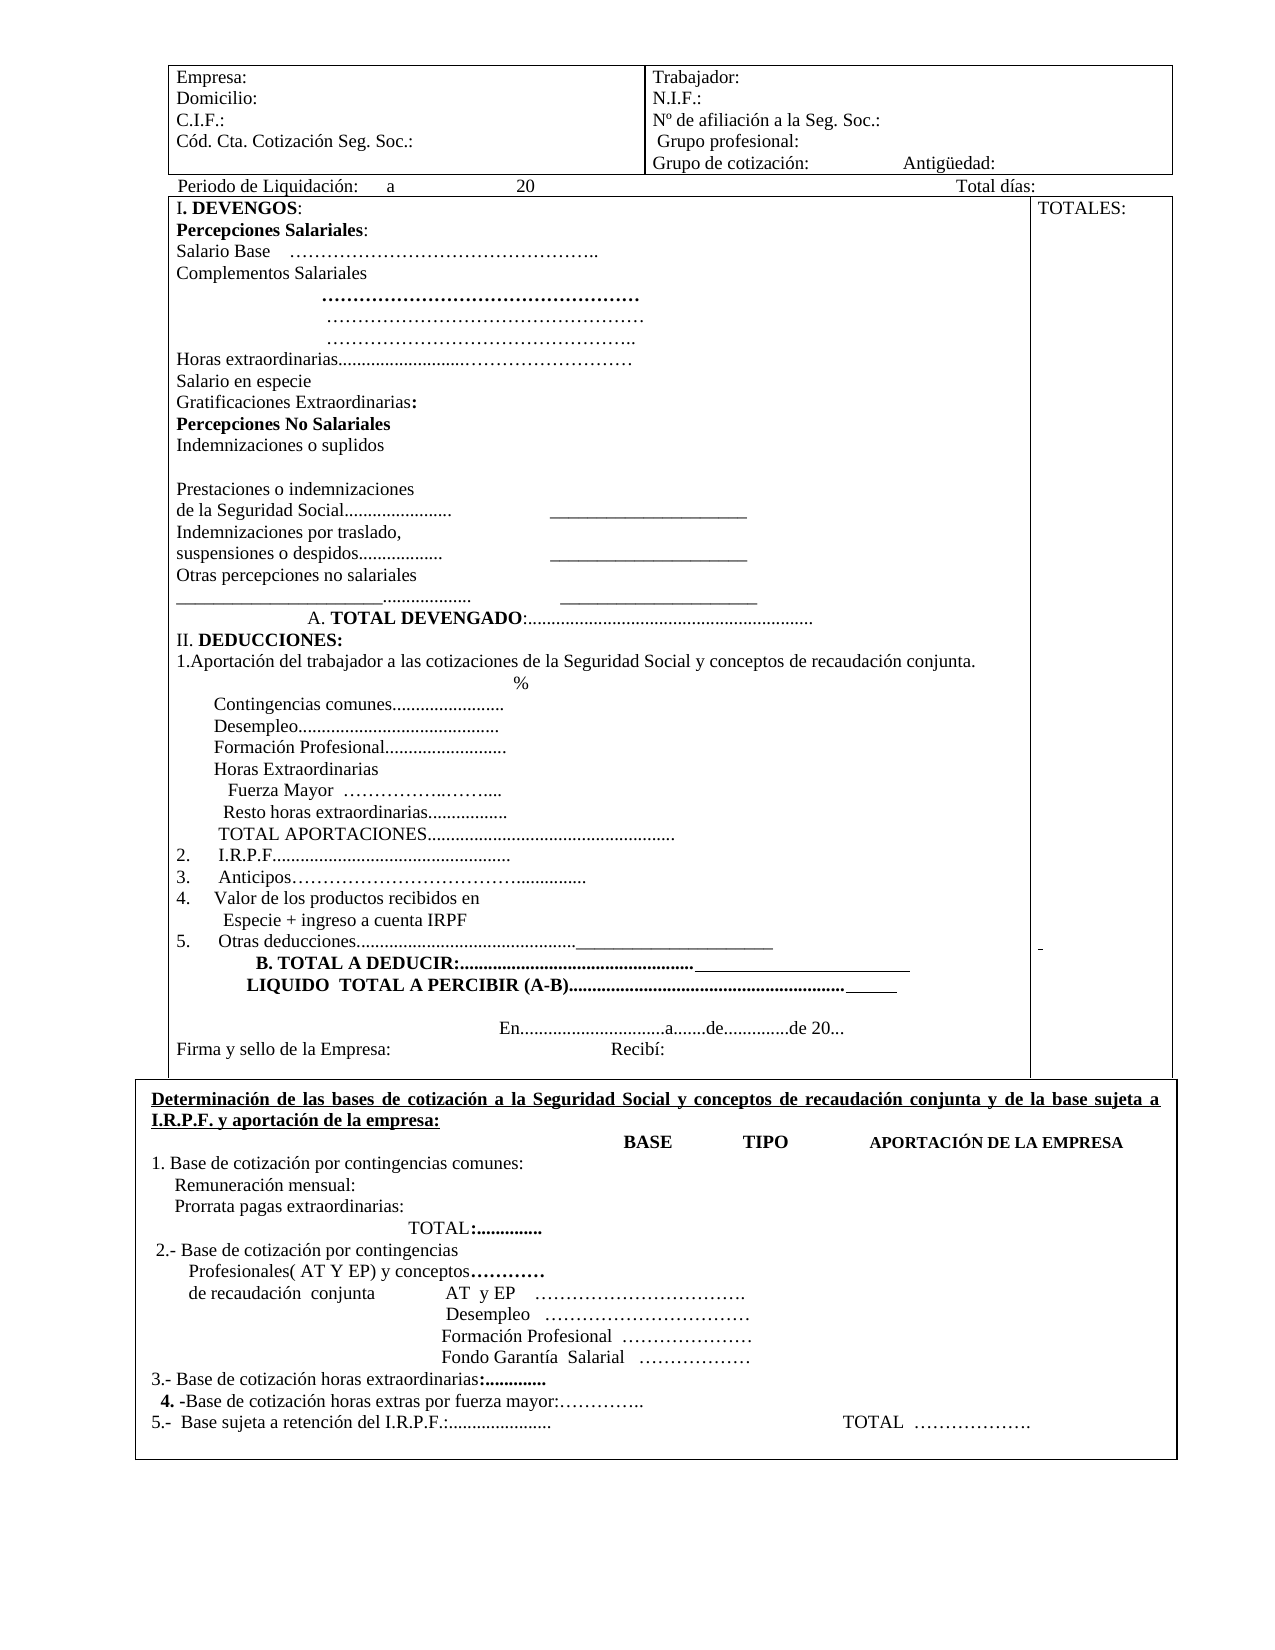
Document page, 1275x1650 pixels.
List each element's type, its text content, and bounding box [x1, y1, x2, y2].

table_header Trabajador: N.I.F.: Nº de afiliación a la Seg. Soc.: Grupo profesional: Grupo de cotización: Antigüedad: [646, 66, 1172, 173]
table_header I. DEVENGOS: Percepciones Salariales: Salario Base ………………………………………….. Complementos Salariales …………………………………………… …………………………………………… ………………………………………….. Horas extraordinarias...........................……………………… Salario en especie Gratificaciones Extraordinarias: Percepciones No Salariales Indemnizaciones o suplidos Prestaciones o indemnizaciones de la Seguridad Social....................... _____________________ Indemnizaciones por traslado, suspensiones o despidos.................. _____________________ Otras percepciones no salariales ______________________................... _____________________ A. TOTAL DEVENGADO:............................................................. II. DEDUCCIONES: 1.Aportación del trabajador a las cotizaciones de la Seguridad Social y conceptos de recaudación conjunta. % Contingencias comunes........................ Desempleo........................................... Formación Profesional.......................... Horas Extraordinarias Fuerza Mayor ……………..…….... Resto horas extraordinarias................. TOTAL APORTACIONES..................................................... 2. I.R.P.F................................................... 3. Anticipos………………………………............... 4. Valor de los productos recibidos en Especie + ingreso a cuenta IRPF 5. Otras deducciones..............................................._____________________ B. TOTAL A DEDUCIR:.................................................. LIQUIDO TOTAL A PERCIBIR (A-B)........................................................... En...............................a.......de..............de 20... Firma y sello de la Empresa: Recibí: [169, 197, 1030, 1079]
table_header I. DEVENGOS: Percepciones Salariales: Salario Base ………………………………………….. Complementos Salariales …………………………………………… …………………………………………… ………………………………………….. Horas extraordinarias...........................……………………… Salario en especie Gratificaciones Extraordinarias: Percepciones No Salariales Indemnizaciones o suplidos Prestaciones o indemnizaciones de la Seguridad Social....................... _____________________ Indemnizaciones por traslado, suspensiones o despidos.................. _____________________ Otras percepciones no salariales ______________________................... _____________________ A. TOTAL DEVENGADO:............................................................. II. DEDUCCIONES: 1.Aportación del trabajador a las cotizaciones de la Seguridad Social y conceptos de recaudación conjunta. % Contingencias comunes........................ Desempleo........................................... Formación Profesional.......................... Horas Extraordinarias Fuerza Mayor ……………..…….... Resto horas extraordinarias................. TOTAL APORTACIONES..................................................... 2. I.R.P.F................................................... 3. Anticipos………………………………............... 4. Valor de los productos recibidos en Especie + ingreso a cuenta IRPF 5. Otras deducciones..............................................._____________________ B. TOTAL A DEDUCIR:.................................................. LIQUIDO TOTAL A PERCIBIR (A-B)........................................................... En...............................a.......de..............de 20... Firma y sello de la Empresa: Recibí: [136, 1080, 1176, 1459]
text Periodo de Liquidación: a 20 Total días: [177, 175, 1098, 196]
table_header Empresa: Domicilio: C.I.F.: Cód. Cta. Cotización Seg. Soc.: [169, 66, 644, 173]
table_header TOTALES: [1031, 197, 1172, 1079]
